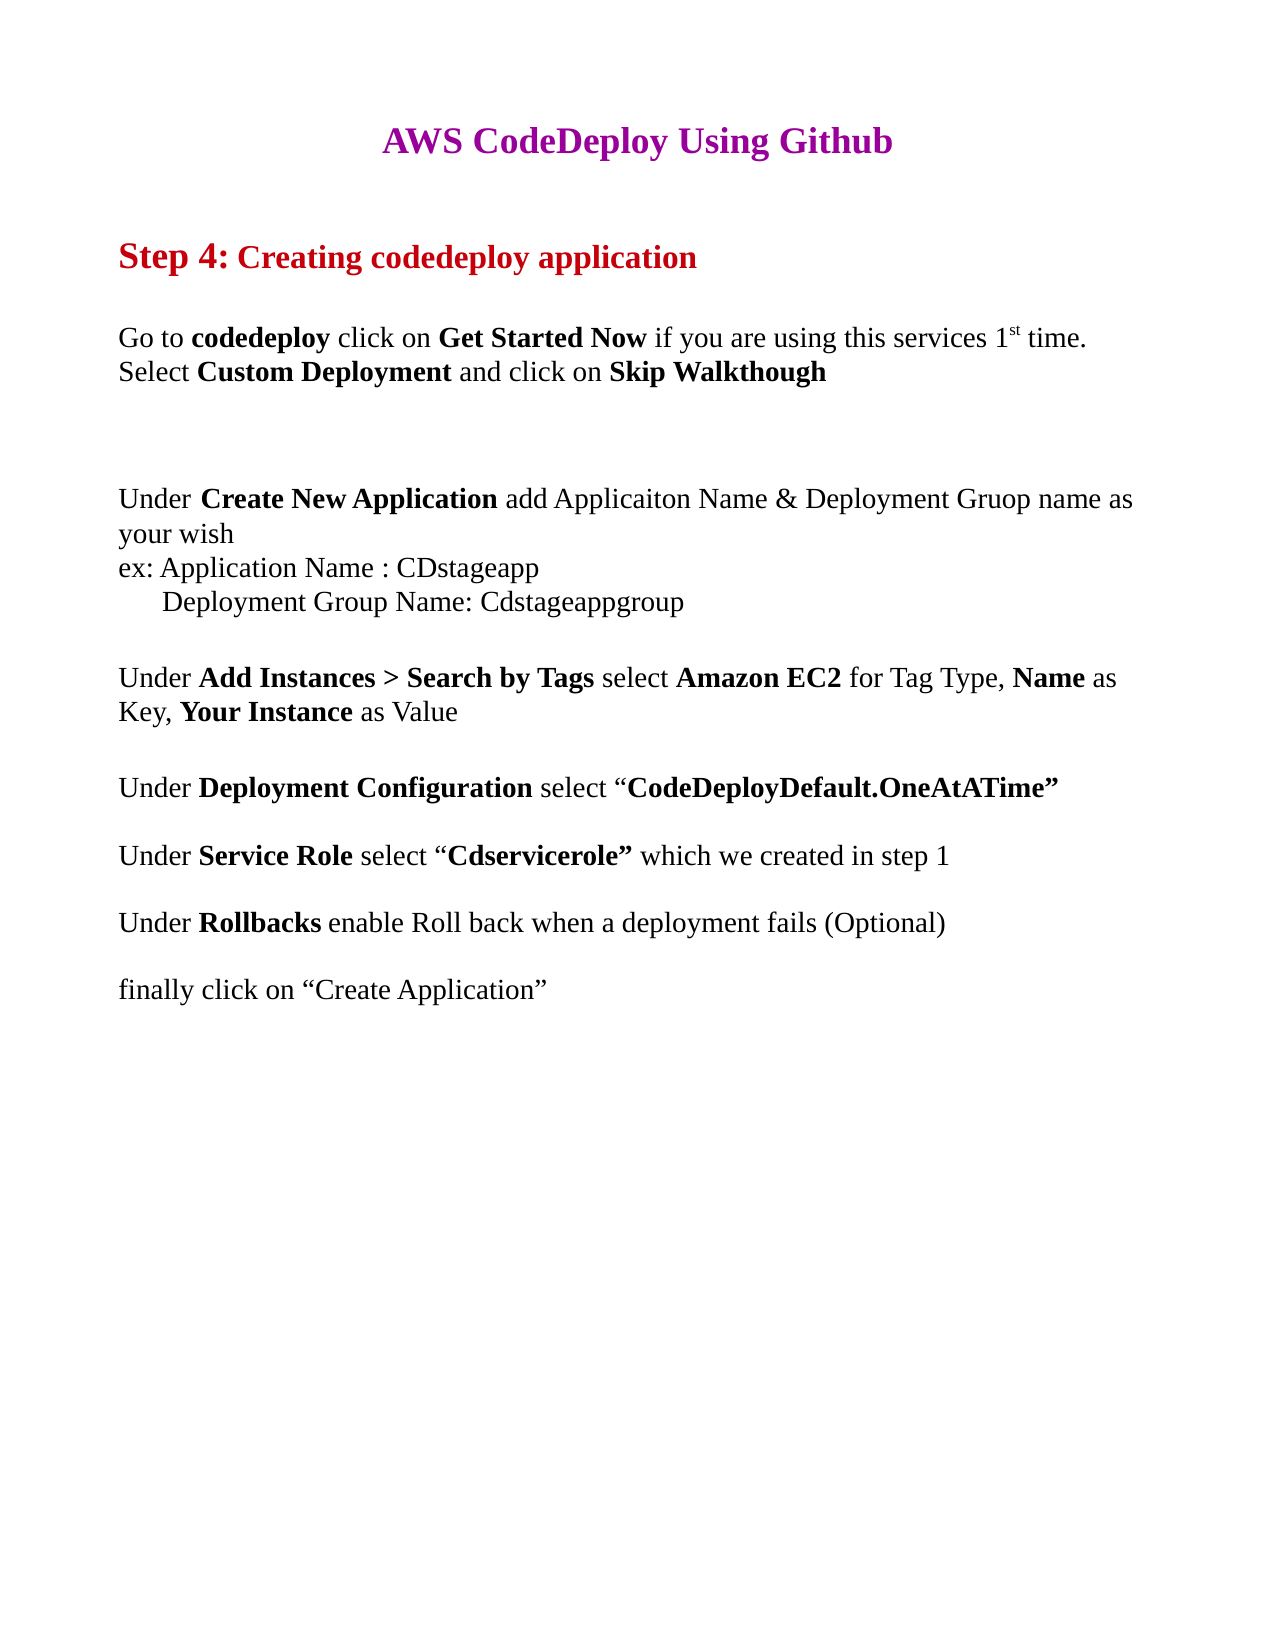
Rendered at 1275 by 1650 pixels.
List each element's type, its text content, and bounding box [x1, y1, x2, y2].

text Deployment Group Name: Cdstageappgroup [118, 584, 1157, 617]
text finally click on “Create Application” [118, 972, 1157, 1005]
text Under Add Instances > Search by Tags select Amazon EC2 for Tag Type, Name as Key, Your Instance as Value [118, 660, 1157, 727]
text ex: Application Name : CDstageapp [118, 550, 1157, 584]
text Go to codedeploy click on Get Started Now if you are using this services 1st time. Select Custom Deployment and click on Skip Walkthough [118, 320, 1157, 387]
text Under Service Role select “Cdservicerole” which we created in step 1 [118, 838, 1157, 871]
text Under Create New Application add Applicaiton Name & Deployment Gruop name as your wish [118, 473, 1157, 550]
text Under Rollbacks enable Roll back when a deployment fails (Optional) [118, 905, 1157, 938]
text Step 4: Creating codedeploy application [118, 234, 1157, 277]
text Under Deployment Configuration select “CodeDeployDefault.OneAtATime” [118, 771, 1157, 804]
